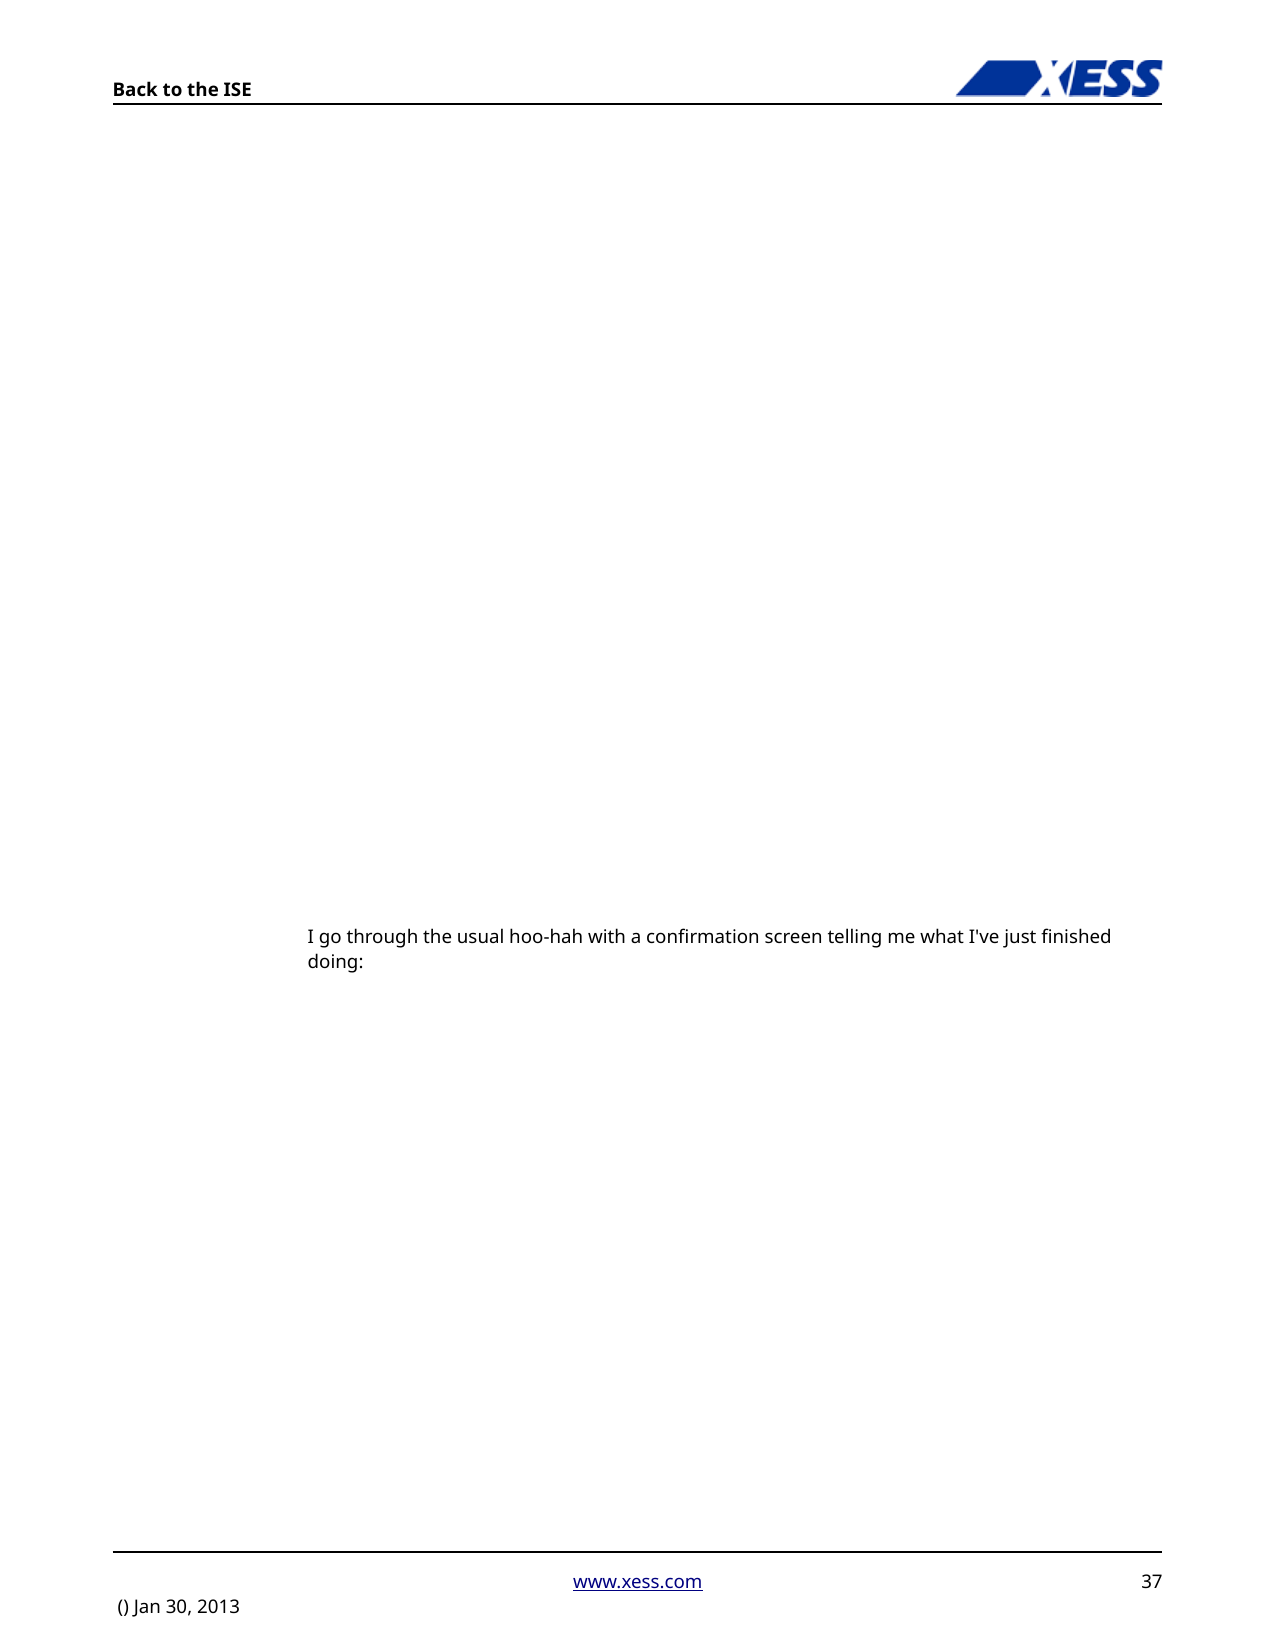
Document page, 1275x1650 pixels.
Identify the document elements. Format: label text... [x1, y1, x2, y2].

picture [955, 60, 1163, 97]
text I go through the usual hoo-hah with a confirmation screen telling me what I've just finished doing: [307, 902, 1162, 974]
